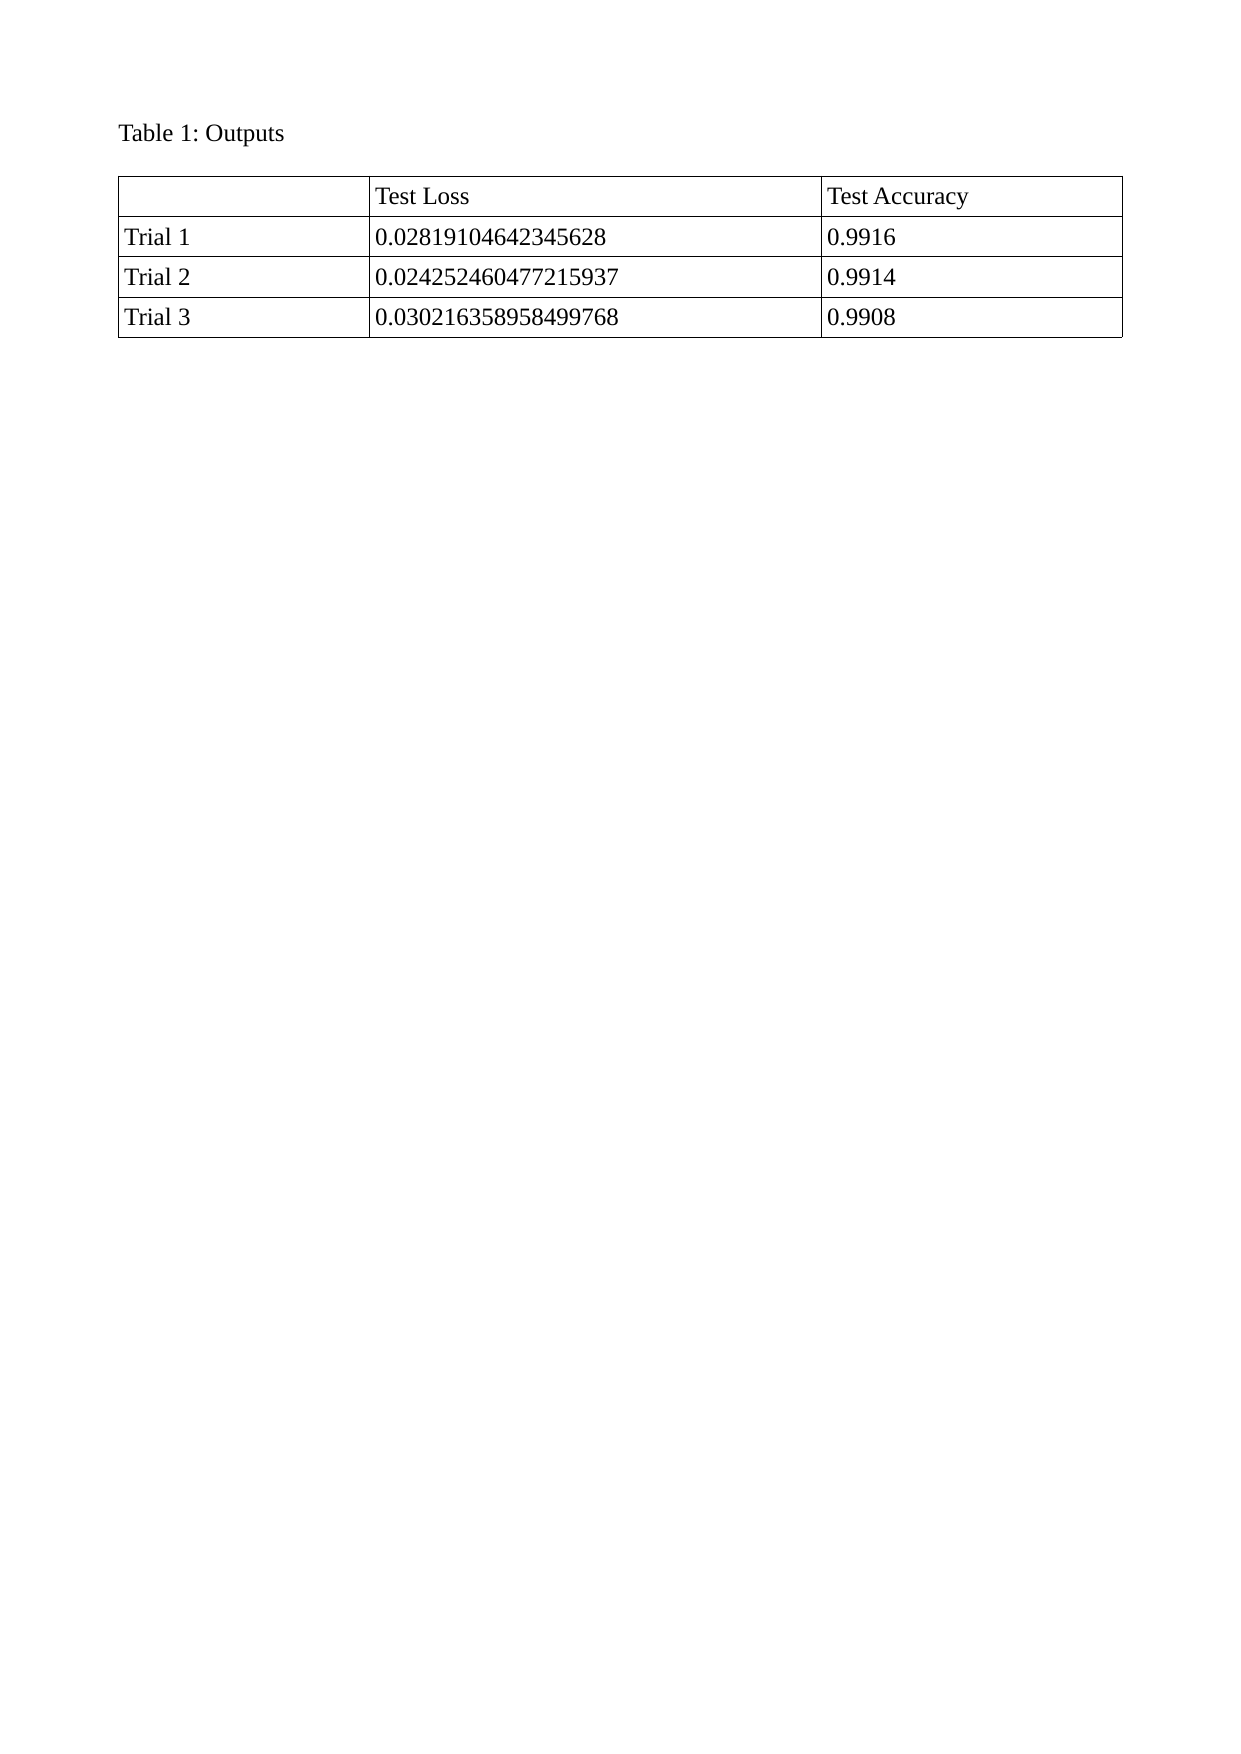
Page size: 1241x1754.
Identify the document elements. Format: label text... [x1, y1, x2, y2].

table_cell 0.9908 [822, 298, 1122, 337]
table_header Test Accuracy [822, 177, 1122, 216]
table_cell 0.9916 [822, 217, 1122, 256]
table_cell 0.024252460477215937 [370, 257, 821, 297]
table_cell 0.030216358958499768 [370, 298, 821, 337]
table_header Test Loss [370, 177, 821, 216]
table_cell 0.9914 [822, 257, 1122, 297]
table_cell Trial 1 [119, 217, 369, 256]
text Table 1: Outputs [118, 118, 1122, 147]
table_cell Trial 2 [119, 257, 369, 297]
table_cell 0.02819104642345628 [370, 217, 821, 256]
table_header [119, 177, 369, 216]
table_cell Trial 3 [119, 298, 369, 337]
